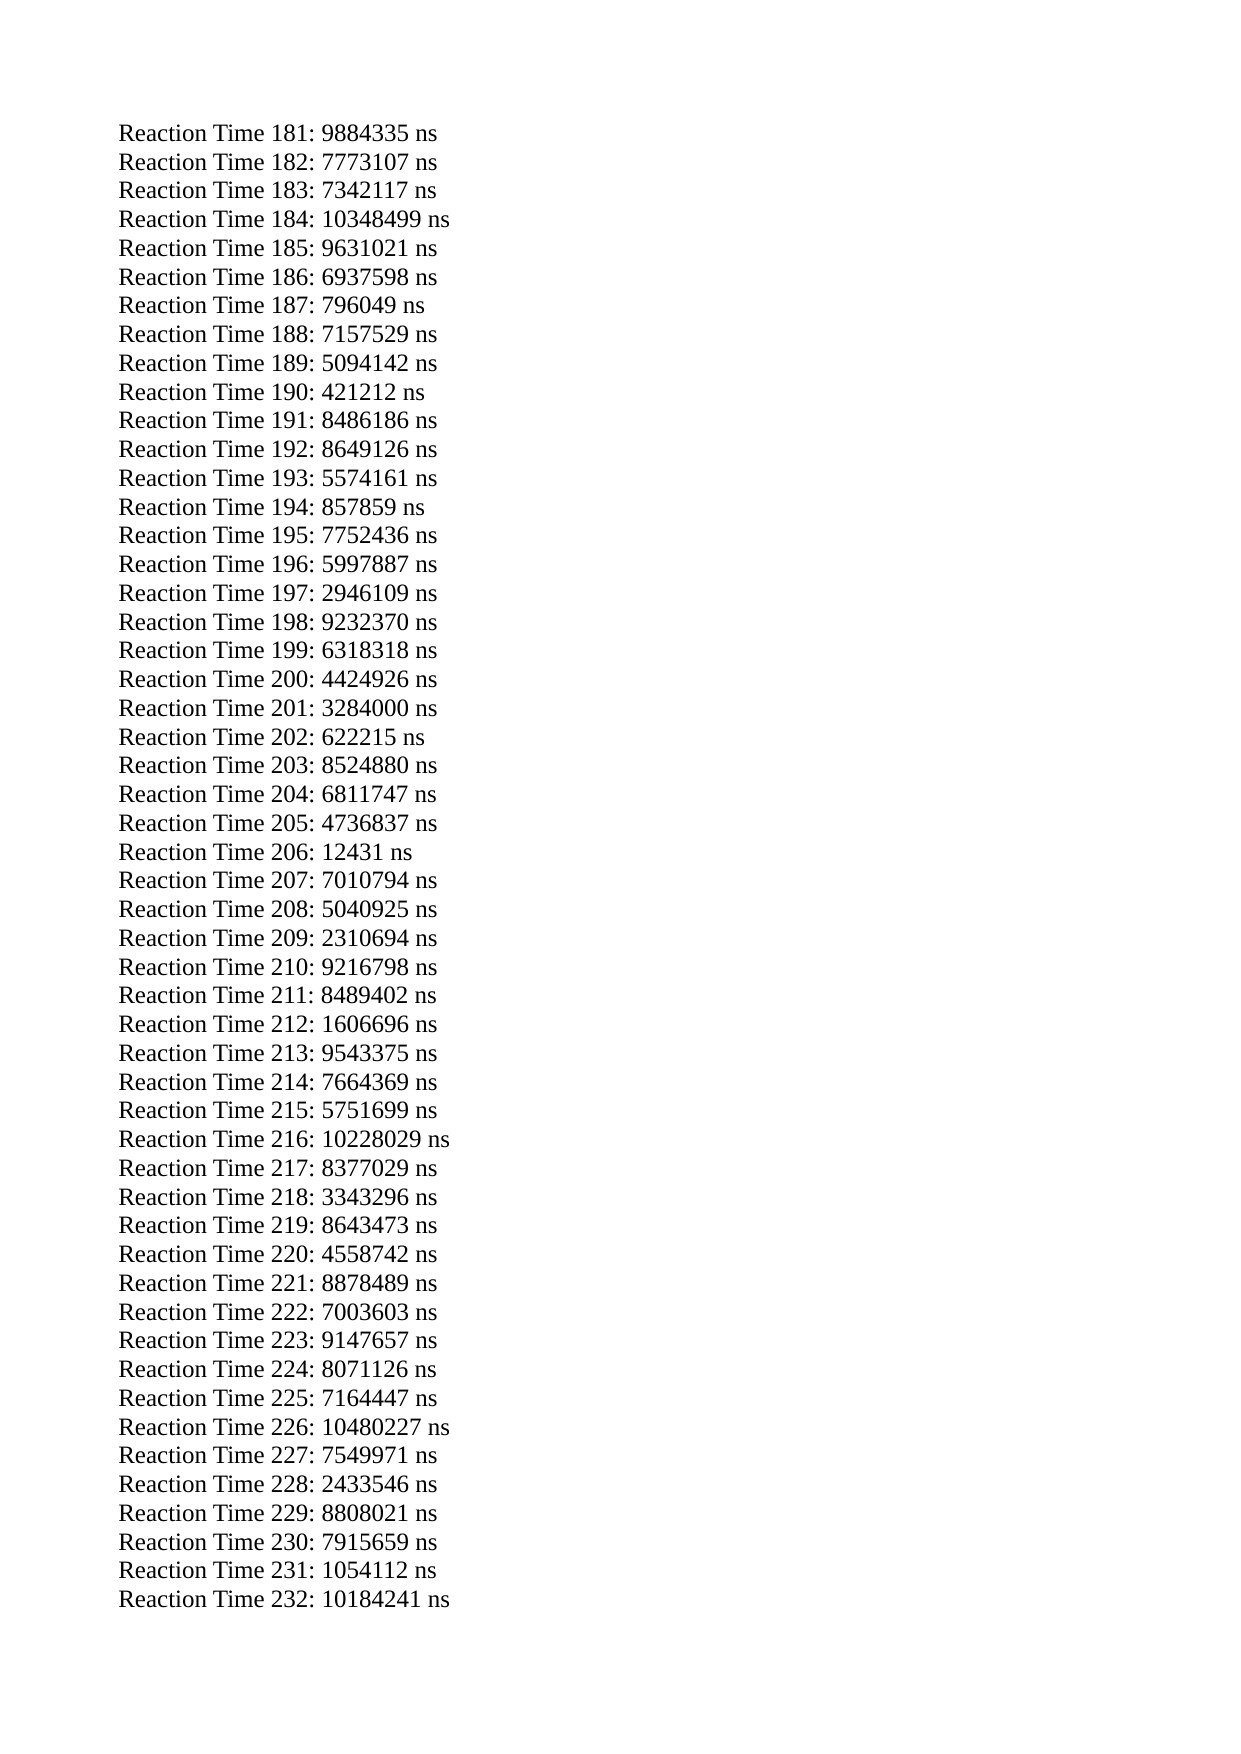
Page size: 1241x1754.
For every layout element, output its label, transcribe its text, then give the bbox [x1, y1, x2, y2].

text Reaction Time 183: 7342117 ns [118, 176, 1122, 204]
text Reaction Time 210: 9216798 ns [118, 952, 1122, 981]
text Reaction Time 187: 796049 ns [118, 291, 1122, 319]
text Reaction Time 232: 10184241 ns [118, 1584, 1122, 1613]
text Reaction Time 199: 6318318 ns [118, 636, 1122, 664]
text Reaction Time 203: 8524880 ns [118, 751, 1122, 779]
text Reaction Time 224: 8071126 ns [118, 1354, 1122, 1383]
text Reaction Time 188: 7157529 ns [118, 319, 1122, 348]
text Reaction Time 204: 6811747 ns [118, 779, 1122, 808]
text Reaction Time 220: 4558742 ns [118, 1239, 1122, 1268]
text Reaction Time 218: 3343296 ns [118, 1182, 1122, 1211]
text Reaction Time 181: 9884335 ns [118, 118, 1122, 147]
text Reaction Time 207: 7010794 ns [118, 866, 1122, 894]
text Reaction Time 223: 9147657 ns [118, 1326, 1122, 1354]
text Reaction Time 222: 7003603 ns [118, 1297, 1122, 1326]
text Reaction Time 198: 9232370 ns [118, 607, 1122, 636]
text Reaction Time 186: 6937598 ns [118, 262, 1122, 291]
text Reaction Time 192: 8649126 ns [118, 434, 1122, 463]
text Reaction Time 209: 2310694 ns [118, 923, 1122, 952]
text Reaction Time 206: 12431 ns [118, 837, 1122, 866]
text Reaction Time 182: 7773107 ns [118, 147, 1122, 176]
text Reaction Time 193: 5574161 ns [118, 463, 1122, 492]
text Reaction Time 231: 1054112 ns [118, 1556, 1122, 1584]
text Reaction Time 216: 10228029 ns [118, 1124, 1122, 1153]
text Reaction Time 185: 9631021 ns [118, 233, 1122, 262]
text Reaction Time 211: 8489402 ns [118, 981, 1122, 1009]
text Reaction Time 189: 5094142 ns [118, 348, 1122, 377]
text Reaction Time 228: 2433546 ns [118, 1469, 1122, 1498]
text Reaction Time 195: 7752436 ns [118, 521, 1122, 549]
text Reaction Time 225: 7164447 ns [118, 1383, 1122, 1412]
text Reaction Time 217: 8377029 ns [118, 1153, 1122, 1182]
text Reaction Time 221: 8878489 ns [118, 1268, 1122, 1297]
text Reaction Time 196: 5997887 ns [118, 549, 1122, 578]
text Reaction Time 214: 7664369 ns [118, 1067, 1122, 1096]
text Reaction Time 184: 10348499 ns [118, 204, 1122, 233]
text Reaction Time 212: 1606696 ns [118, 1009, 1122, 1038]
text Reaction Time 191: 8486186 ns [118, 406, 1122, 434]
text Reaction Time 200: 4424926 ns [118, 664, 1122, 693]
text Reaction Time 227: 7549971 ns [118, 1441, 1122, 1469]
text Reaction Time 213: 9543375 ns [118, 1038, 1122, 1067]
text Reaction Time 202: 622215 ns [118, 722, 1122, 751]
text Reaction Time 201: 3284000 ns [118, 693, 1122, 722]
text Reaction Time 197: 2946109 ns [118, 578, 1122, 607]
text Reaction Time 194: 857859 ns [118, 492, 1122, 521]
text Reaction Time 215: 5751699 ns [118, 1096, 1122, 1124]
text Reaction Time 226: 10480227 ns [118, 1412, 1122, 1441]
text Reaction Time 190: 421212 ns [118, 377, 1122, 406]
text Reaction Time 219: 8643473 ns [118, 1211, 1122, 1239]
text Reaction Time 230: 7915659 ns [118, 1527, 1122, 1556]
text Reaction Time 229: 8808021 ns [118, 1498, 1122, 1527]
text Reaction Time 205: 4736837 ns [118, 808, 1122, 837]
text Reaction Time 208: 5040925 ns [118, 894, 1122, 923]
